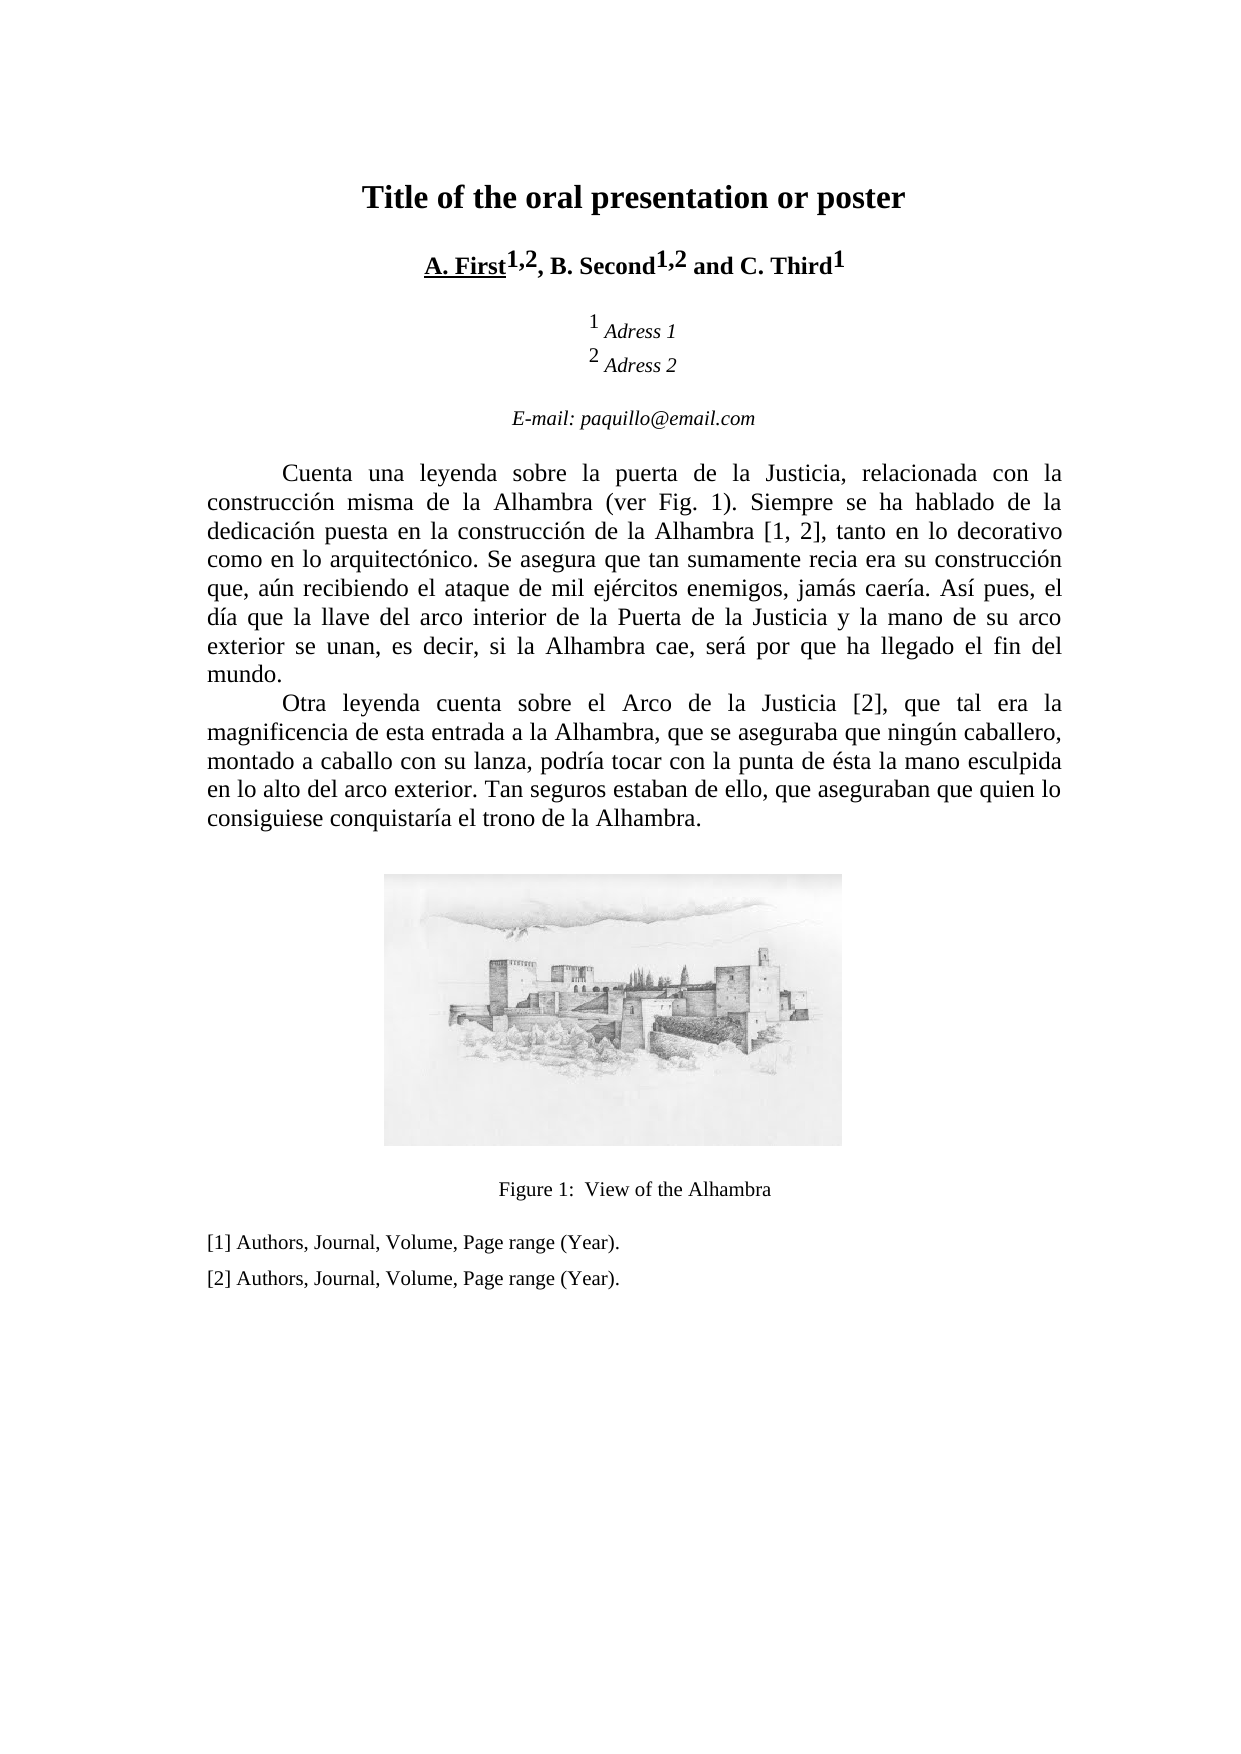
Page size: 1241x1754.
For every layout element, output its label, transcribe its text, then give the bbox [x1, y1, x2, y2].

title Title of the oral presentation or poster [207, 177, 1061, 216]
text [1] Authors, Journal, Volume, Page range (Year). [207, 1230, 1063, 1254]
picture [384, 874, 842, 1146]
text Figure 1: View of the Alhambra [207, 1177, 1063, 1201]
text [2] Authors, Journal, Volume, Page range (Year). [207, 1266, 1063, 1290]
text 2 Adress 2 [207, 343, 1061, 377]
text A. First1,2, B. Second1,2 and C. Third1 [209, 244, 1061, 280]
text Otra leyenda cuenta sobre el Arco de la Justicia [2], que tal era la magnificencia de esta entrada a la Alhambra, que se aseguraba que ningún caballero, montado a caballo con su lanza, podría tocar con la punta de ésta la mano esculpida en lo alto del arco exterior. Tan seguros estaban de ello, que aseguraban que quien lo consiguiese conquistaría el trono de la Alhambra. [207, 688, 1063, 832]
text Cuenta una leyenda sobre la puerta de la Justicia, relacionada con la construcción misma de la Alhambra (ver Fig. 1). Siempre se ha hablado de la dedicación puesta en la construcción de la Alhambra [1, 2], tanto en lo decorativo como en lo arquitectónico. Se asegura que tan sumamente recia era su construcción que, aún recibiendo el ataque de mil ejércitos enemigos, jamás caería. Así pues, el día que la llave del arco interior de la Puerta de la Justicia y la mano de su arco exterior se unan, es decir, si la Alhambra cae, será por que ha llegado el fin del mundo. [207, 458, 1063, 688]
text E-mail: paquillo@email.com [209, 405, 1061, 429]
text 1 Adress 1 [207, 309, 1061, 343]
